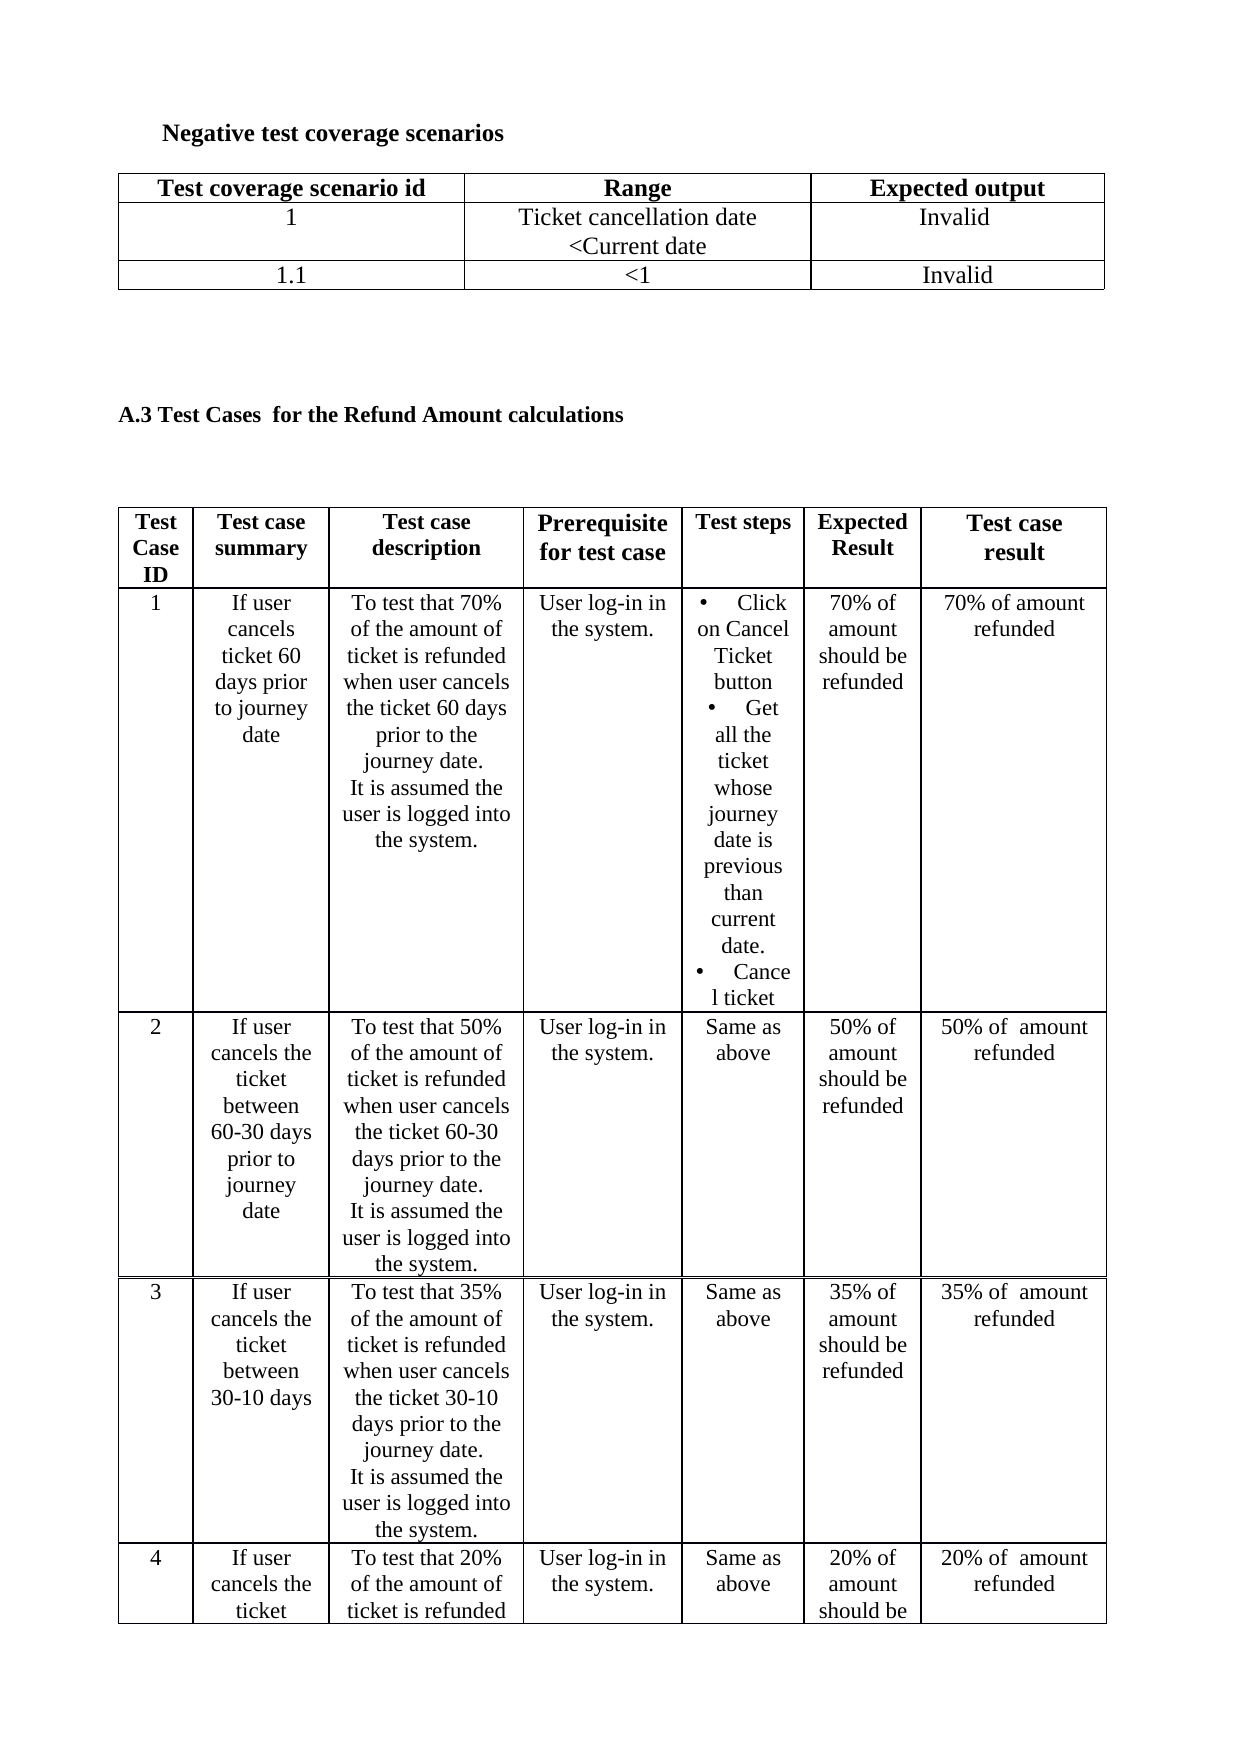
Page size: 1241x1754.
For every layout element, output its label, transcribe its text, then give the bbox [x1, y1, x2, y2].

table_cell 70% of amount should be refunded [805, 589, 920, 1011]
table_cell User log-in in the system. [524, 1544, 681, 1623]
table_cell Ticket cancellation date <Current date [465, 203, 810, 260]
text A.3 Test Cases for the Refund Amount calculations [118, 401, 1122, 428]
table_header Test case result [922, 508, 1106, 587]
table_cell 20% of amount should be [805, 1544, 920, 1623]
table_cell 1 [119, 589, 192, 1011]
table_cell 35% of amount refunded [922, 1279, 1106, 1542]
table_cell 35% of amount should be refunded [805, 1279, 920, 1542]
table_cell <1 [465, 261, 810, 289]
table_header Expected Result [805, 508, 920, 587]
table_cell 2 [119, 1013, 192, 1276]
table_cell 50% of amount refunded [922, 1013, 1106, 1276]
table_cell Invalid [812, 203, 1104, 260]
table_cell 50% of amount should be refunded [805, 1013, 920, 1276]
table_header Expected output [812, 174, 1104, 202]
table_header Test case summary [194, 508, 328, 587]
table_header Test case description [330, 508, 523, 587]
table_cell To test that 35% of the amount of ticket is refunded when user cancels the ticket 30-10 days prior to the journey date. It is assumed the user is logged into the system. [330, 1279, 523, 1542]
table_cell Click on Cancel Ticket button Get all the ticket whose journey date is previous than current date. Cancel ticket [683, 589, 803, 1011]
table_header Test steps [683, 508, 803, 587]
table_cell To test that 70% of the amount of ticket is refunded when user cancels the ticket 60 days prior to the journey date. It is assumed the user is logged into the system. [330, 589, 523, 1011]
table_cell If user cancels the ticket between 30-10 days [194, 1279, 328, 1542]
text Negative test coverage scenarios [118, 118, 1122, 147]
table_header Prerequisite for test case [524, 508, 681, 587]
table_cell 1 [119, 203, 464, 260]
table_header Test coverage scenario id [119, 174, 464, 202]
table_cell Invalid [812, 261, 1104, 289]
table_cell If user cancels ticket 60 days prior to journey date [194, 589, 328, 1011]
table_cell If user cancels the ticket between 60-30 days prior to journey date [194, 1013, 328, 1276]
table_cell User log-in in the system. [524, 1279, 681, 1542]
table_cell User log-in in the system. [524, 589, 681, 1011]
table_cell If user cancels the ticket [194, 1544, 328, 1623]
table_cell 70% of amount refunded [922, 589, 1106, 1011]
table_cell 1.1 [119, 261, 464, 289]
table_cell Same as above [683, 1544, 803, 1623]
table_cell Same as above [683, 1279, 803, 1542]
table_cell 20% of amount refunded [922, 1544, 1106, 1623]
table_cell 3 [119, 1279, 192, 1542]
table_cell To test that 50% of the amount of ticket is refunded when user cancels the ticket 60-30 days prior to the journey date. It is assumed the user is logged into the system. [330, 1013, 523, 1276]
table_cell To test that 20% of the amount of ticket is refunded [330, 1544, 523, 1623]
table_header Range [465, 174, 810, 202]
table_cell 4 [119, 1544, 192, 1623]
table_cell User log-in in the system. [524, 1013, 681, 1276]
table_cell Same as above [683, 1013, 803, 1276]
table_header Test Case ID [119, 508, 192, 587]
